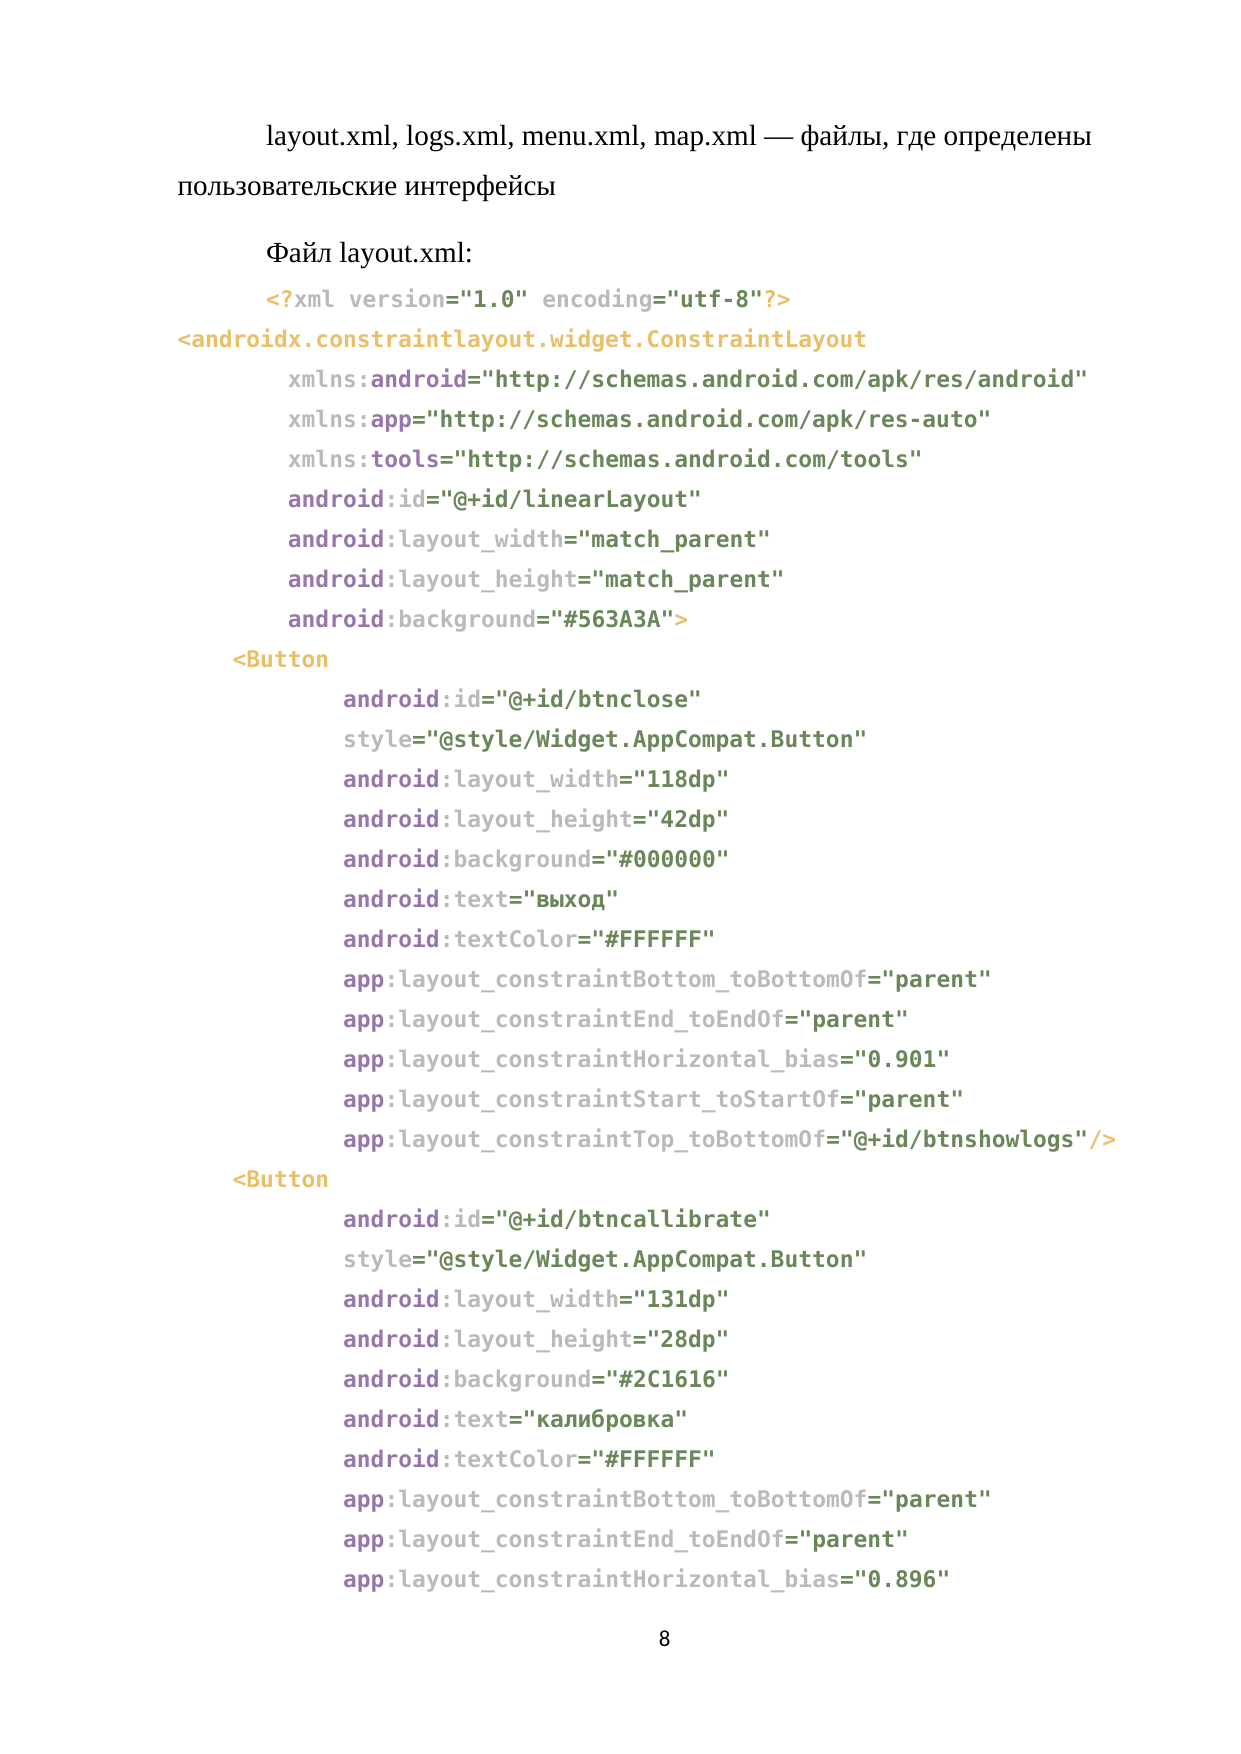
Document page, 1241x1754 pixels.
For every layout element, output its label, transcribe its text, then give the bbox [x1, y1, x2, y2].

text <?xml version="1.0" encoding="utf-8"?> <androidx.constraintlayout.widget.ConstraintLayout xmlns:android="http://schemas.android.com/apk/res/android" xmlns:app="http://schemas.android.com/apk/res-auto" xmlns:tools="http://schemas.android.com/tools" android:id="@+id/linearLayout" android:layout_width="match_parent" android:layout_height="match_parent" android:background="#563A3A"> <Button android:id="@+id/btnclose" style="@style/Widget.AppCompat.Button" android:layout_width="118dp" android:layout_height="42dp" android:background="#000000" android:text="выход" android:textColor="#FFFFFF" app:layout_constraintBottom_toBottomOf="parent" app:layout_constraintEnd_toEndOf="parent" app:layout_constraintHorizontal_bias="0.901" app:layout_constraintStart_toStartOf="parent" app:layout_constraintTop_toBottomOf="@+id/btnshowlogs"/> <Button android:id="@+id/btncallibrate" style="@style/Widget.AppCompat.Button" android:layout_width="131dp" android:layout_height="28dp" android:background="#2C1616" android:text="калибровка" android:textColor="#FFFFFF" app:layout_constraintBottom_toBottomOf="parent" app:layout_constraintEnd_toEndOf="parent" app:layout_constraintHorizontal_bias="0.896" [177, 286, 1152, 1592]
text Файл layout.xml: [177, 235, 1152, 269]
text layout.xml, logs.xml, menu.xml, map.xml — файлы, где определены пользовательские интерфейсы [177, 118, 1152, 202]
